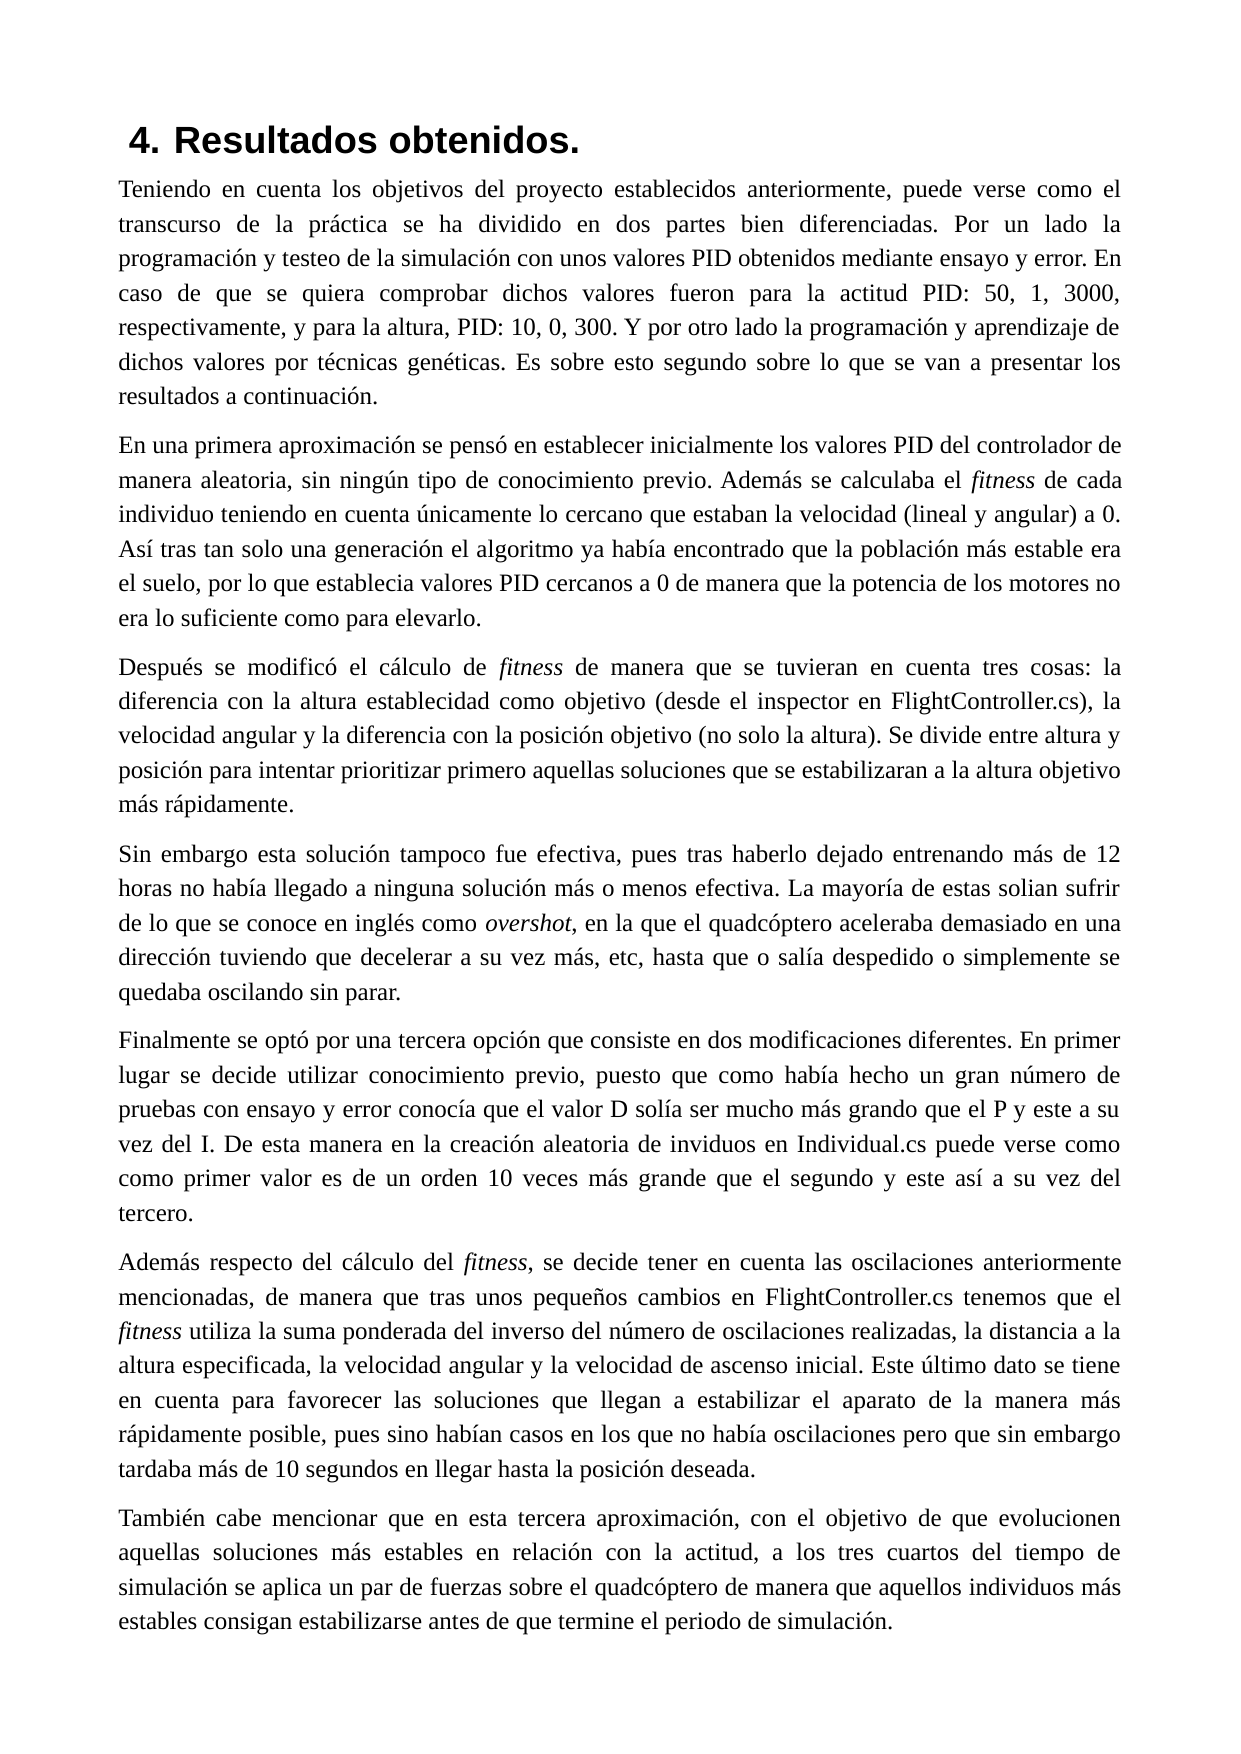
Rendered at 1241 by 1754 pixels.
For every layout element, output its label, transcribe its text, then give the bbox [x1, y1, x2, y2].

text También cabe mencionar que en esta tercera aproximación, con el objetivo de que evolucionen aquellas soluciones más estables en relación con la actitud, a los tres cuartos del tiempo de simulación se aplica un par de fuerzas sobre el quadcóptero de manera que aquellos individuos más estables consigan estabilizarse antes de que termine el periodo de simulación. [118, 1503, 1122, 1635]
text Teniendo en cuenta los objetivos del proyecto establecidos anteriormente, puede verse como el transcurso de la práctica se ha dividido en dos partes bien diferenciadas. Por un lado la programación y testeo de la simulación con unos valores PID obtenidos mediante ensayo y error. En caso de que se quiera comprobar dichos valores fueron para la actitud PID: 50, 1, 3000, respectivamente, y para la altura, PID: 10, 0, 300. Y por otro lado la programación y aprendizaje de dichos valores por técnicas genéticas. Es sobre esto segundo sobre lo que se van a presentar los resultados a continuación. [118, 174, 1122, 410]
text Sin embargo esta solución tampoco fue efectiva, pues tras haberlo dejado entrenando más de 12 horas no había llegado a ninguna solución más o menos efectiva. La mayoría de estas solian sufrir de lo que se conoce en inglés como overshot, en la que el quadcóptero aceleraba demasiado en una dirección tuviendo que decelerar a su vez más, etc, hasta que o salía despedido o simplemente se quedaba oscilando sin parar. [118, 839, 1122, 1005]
text En una primera aproximación se pensó en establecer inicialmente los valores PID del controlador de manera aleatoria, sin ningún tipo de conocimiento previo. Además se calculaba el fitness de cada individuo teniendo en cuenta únicamente lo cercano que estaban la velocidad (lineal y angular) a 0. Así tras tan solo una generación el algoritmo ya había encontrado que la población más estable era el suelo, por lo que establecia valores PID cercanos a 0 de manera que la potencia de los motores no era lo suficiente como para elevarlo. [118, 430, 1122, 631]
subtitle Resultados obtenidos. [118, 118, 1122, 162]
text Después se modificó el cálculo de fitness de manera que se tuvieran en cuenta tres cosas: la diferencia con la altura establecidad como objetivo (desde el inspector en FlightController.cs), la velocidad angular y la diferencia con la posición objetivo (no solo la altura). Se divide entre altura y posición para intentar prioritizar primero aquellas soluciones que se estabilizaran a la altura objetivo más rápidamente. [118, 652, 1122, 818]
text Finalmente se optó por una tercera opción que consiste en dos modificaciones diferentes. En primer lugar se decide utilizar conocimiento previo, puesto que como había hecho un gran número de pruebas con ensayo y error conocía que el valor D solía ser mucho más grando que el P y este a su vez del I. De esta manera en la creación aleatoria de inviduos en Individual.cs puede verse como como primer valor es de un orden 10 veces más grande que el segundo y este así a su vez del tercero. [118, 1026, 1122, 1227]
text Además respecto del cálculo del fitness, se decide tener en cuenta las oscilaciones anteriormente mencionadas, de manera que tras unos pequeños cambios en FlightController.cs tenemos que el fitness utiliza la suma ponderada del inverso del número de oscilaciones realizadas, la distancia a la altura especificada, la velocidad angular y la velocidad de ascenso inicial. Este último dato se tiene en cuenta para favorecer las soluciones que llegan a estabilizar el aparato de la manera más rápidamente posible, pues sino habían casos en los que no había oscilaciones pero que sin embargo tardaba más de 10 segundos en llegar hasta la posición deseada. [118, 1247, 1122, 1483]
